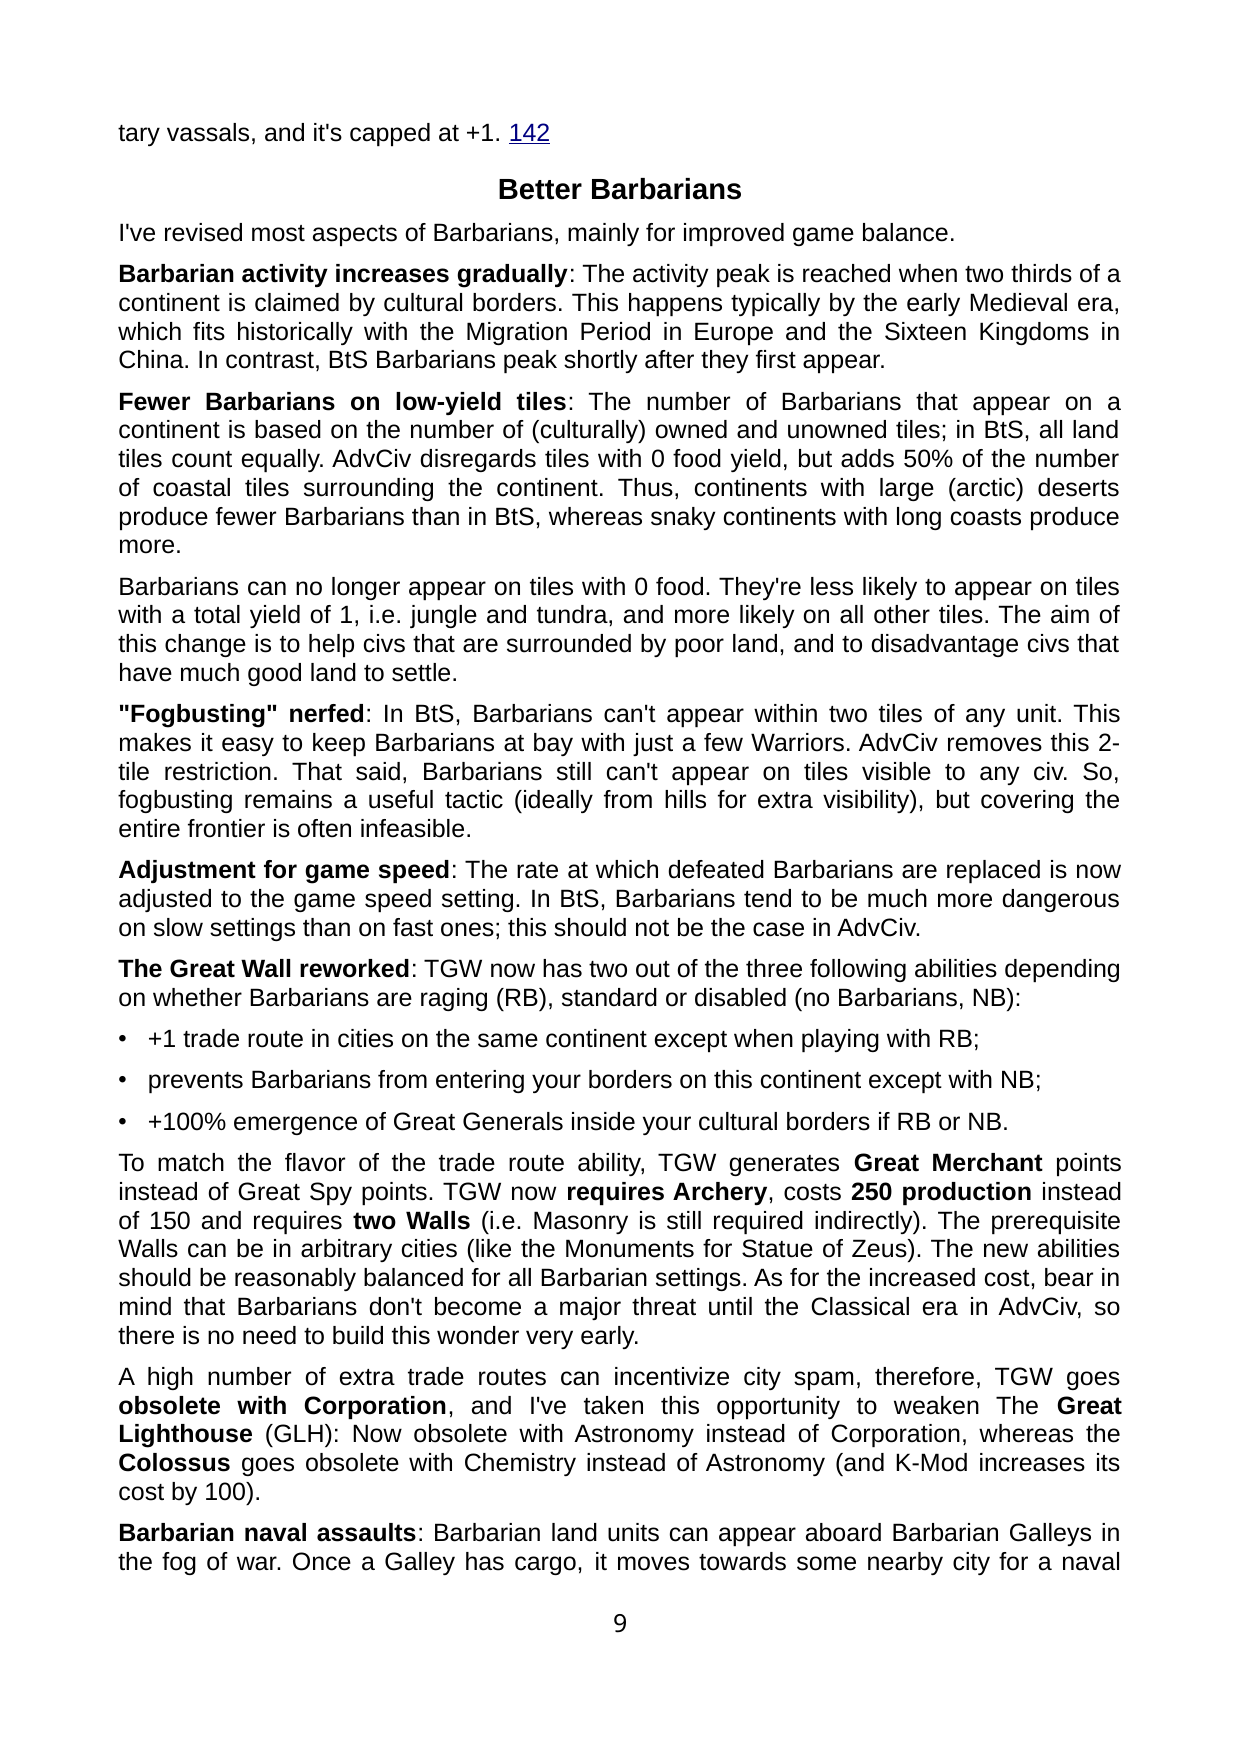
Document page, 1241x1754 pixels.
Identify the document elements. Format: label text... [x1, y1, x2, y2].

text I've revised most aspects of Barbarians, mainly for improved game balance. [118, 218, 1122, 247]
text Barbarian activity increases gradually: The activity peak is reached when two thirds of a continent is claimed by cultural borders. This happens typically by the early Medieval era, which fits historically with the Migration Period in Europe and the Sixteen Kingdoms in China. In contrast, BtS Barbarians peak shortly after they first appear. [118, 259, 1122, 374]
text Barbarian naval assaults: Barbarian land units can appear aboard Barbarian Galleys in the fog of war. Once a Galley has cargo, it moves towards some nearby city for a naval [118, 1518, 1122, 1576]
list prevents Barbarians from entering your borders on this continent except with NB; [118, 1066, 1122, 1094]
subtitle Better Barbarians [118, 172, 1122, 205]
list +1 trade route in cities on the same continent except when playing with RB; [118, 1024, 1122, 1053]
text The Great Wall reworked: TGW now has two out of the three following abilities depending on whether Barbarians are raging (RB), standard or disabled (no Barbarians, NB): [118, 954, 1122, 1012]
text To match the flavor of the trade route ability, TGW generates Great Merchant points instead of Great Spy points. TGW now requires Archery, costs 250 production instead of 150 and requires two Walls (i.e. Masonry is still required indirectly). The prerequisite Walls can be in arbitrary cities (like the Monuments for Statue of Zeus). The new abilities should be reasonably balanced for all Barbarian settings. As for the increased cost, bear in mind that Barbarians don't become a major threat until the Classical era in AdvCiv, so there is no need to build this wonder very early. [118, 1148, 1122, 1349]
text A high number of extra trade routes can incentivize city spam, therefore, TGW goes obsolete with Corporation, and I've taken this opportunity to weaken The Great Lighthouse (GLH): Now obsolete with Astronomy instead of Corporation, whereas the Colossus goes obsolete with Chemistry instead of Astronomy (and K-Mod increases its cost by 100). [118, 1362, 1122, 1506]
text "Fogbusting" nerfed: In BtS, Barbarians can't appear within two tiles of any unit. This makes it easy to keep Barbarians at bay with just a few Warriors. AdvCiv removes this 2-tile restriction. That said, Barbarians still can't appear on tiles visible to any civ. So, fogbusting remains a useful tactic (ideally from hills for extra visibility), but covering the entire frontier is often infeasible. [118, 699, 1122, 843]
text Adjustment for game speed: The rate at which defeated Barbarians are replaced is now adjusted to the game speed setting. In BtS, Barbarians tend to be much more dangerous on slow settings than on fast ones; this should not be the case in AdvCiv. [118, 855, 1122, 942]
text Barbarians can no longer appear on tiles with 0 food. They're less likely to appear on tiles with a total yield of 1, i.e. jungle and tundra, and more likely on all other tiles. The aim of this change is to help civs that are surrounded by poor land, and to disadvantage civs that have much good land to settle. [118, 572, 1122, 687]
text tary vassals, and it's capped at +1. 142 [118, 118, 1122, 147]
text Fewer Barbarians on low-yield tiles: The number of Barbarians that appear on a continent is based on the number of (culturally) owned and unowned tiles; in BtS, all land tiles count equally. AdvCiv disregards tiles with 0 food yield, but adds 50% of the number of coastal tiles surrounding the continent. Thus, continents with large (arctic) deserts produce fewer Barbarians than in BtS, whereas snaky continents with long coasts produce more. [118, 387, 1122, 559]
list +100% emergence of Great Generals inside your cultural borders if RB or NB. [118, 1107, 1122, 1136]
